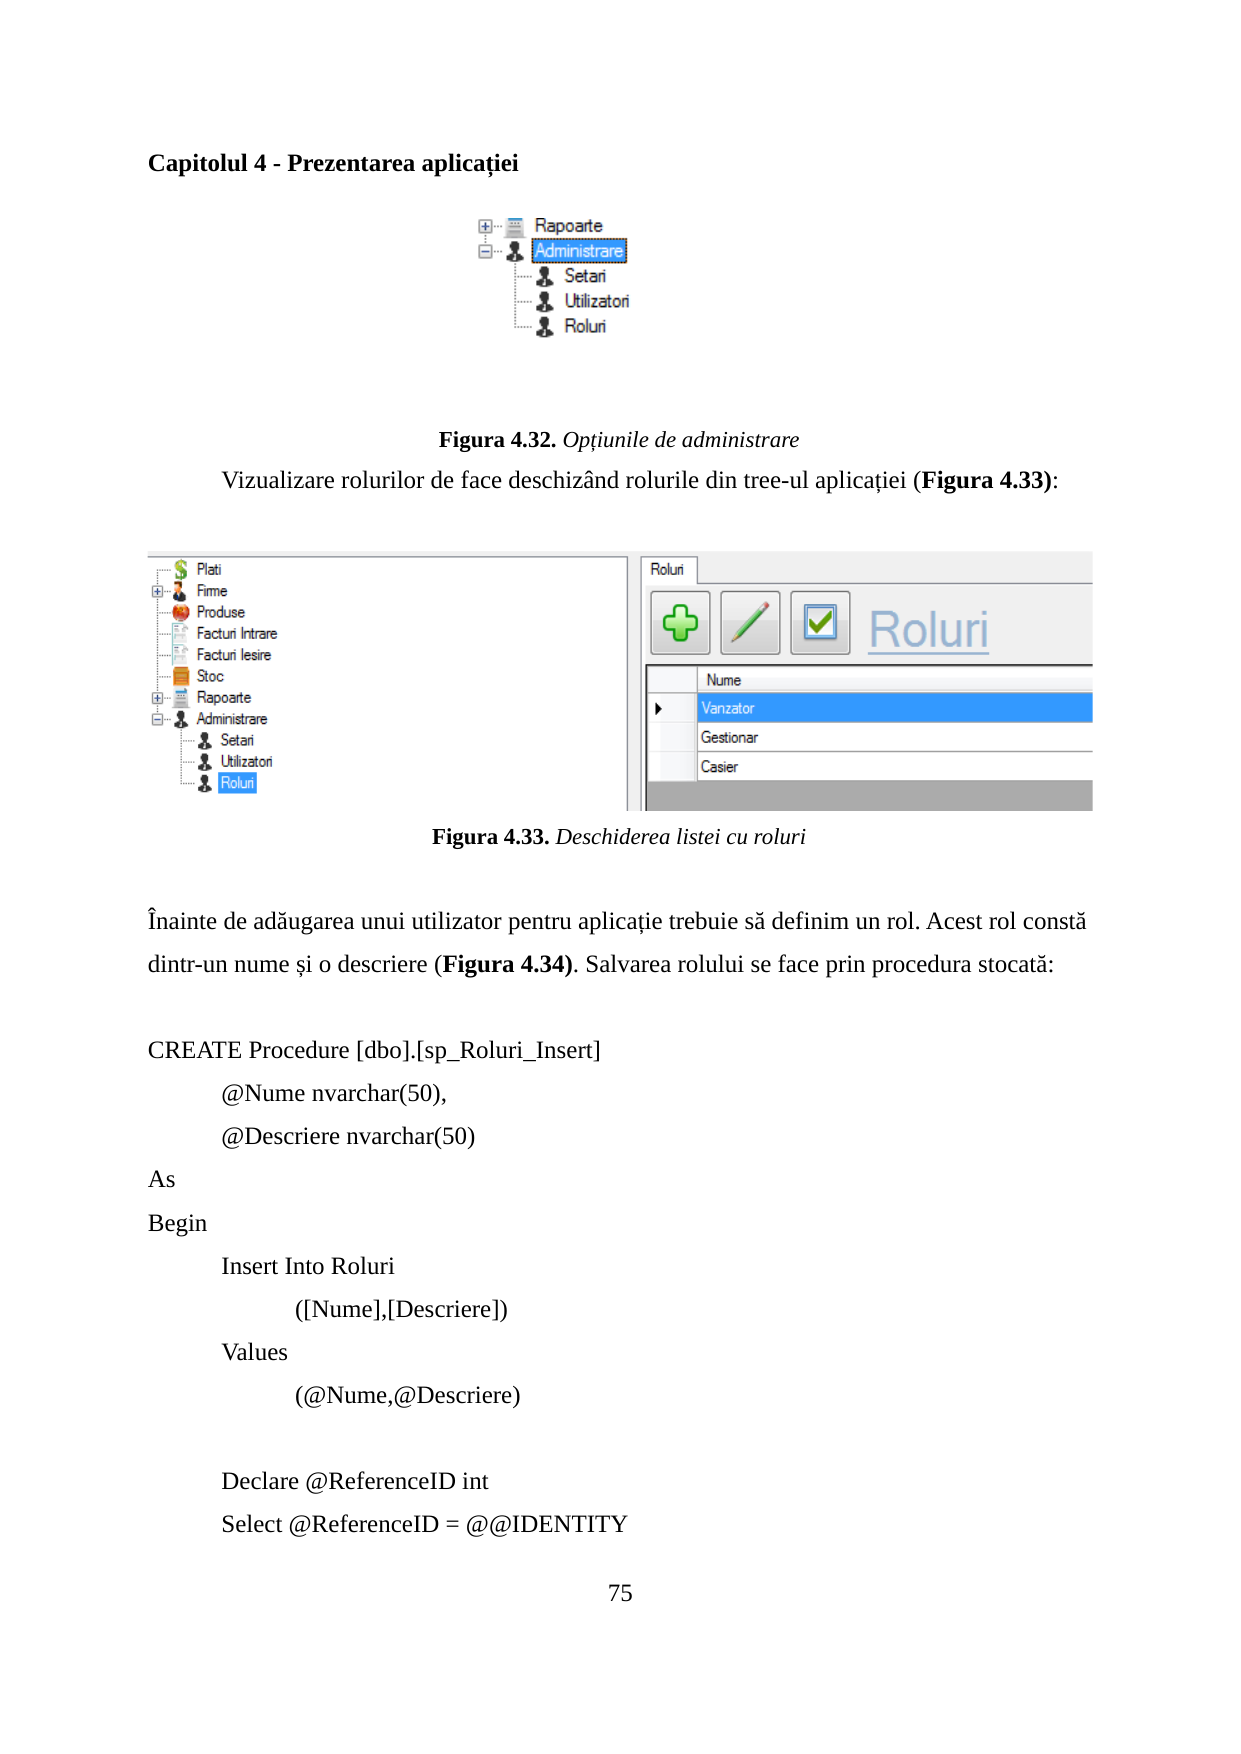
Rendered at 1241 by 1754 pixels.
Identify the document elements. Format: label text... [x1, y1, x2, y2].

picture [474, 218, 801, 413]
text CREATE Procedure [dbo].[sp_Roluri_Insert] [148, 1035, 1093, 1064]
text Figura 4.32. Opțiunile de administrare [148, 206, 1093, 452]
text Înainte de adăugarea unui utilizator pentru aplicație trebuie să definim un rol. Acest rol constă dintr-un nume și o descriere (Figura 4.34). Salvarea rolului se face prin procedura stocată: [148, 906, 1093, 978]
text ([Nume],[Descriere]) [148, 1294, 1093, 1323]
text Vizualizare rolurilor de face deschizând rolurile din tree-ul aplicației (Figura 4.33): [148, 465, 1093, 494]
text (@Nume,@Descriere) [148, 1380, 1093, 1409]
text Begin [148, 1208, 1093, 1236]
text @Nume nvarchar(50), [148, 1078, 1093, 1107]
text As [148, 1164, 1093, 1193]
picture [147, 551, 1093, 811]
text Select @ReferenceID = @@IDENTITY [148, 1509, 1093, 1538]
text @Descriere nvarchar(50) [148, 1121, 1093, 1150]
text Declare @ReferenceID int [148, 1466, 1093, 1495]
text Figura 4.33. Deschiderea listei cu roluri [148, 811, 1093, 849]
text Values [148, 1337, 1093, 1366]
text Insert Into Roluri [148, 1251, 1093, 1279]
